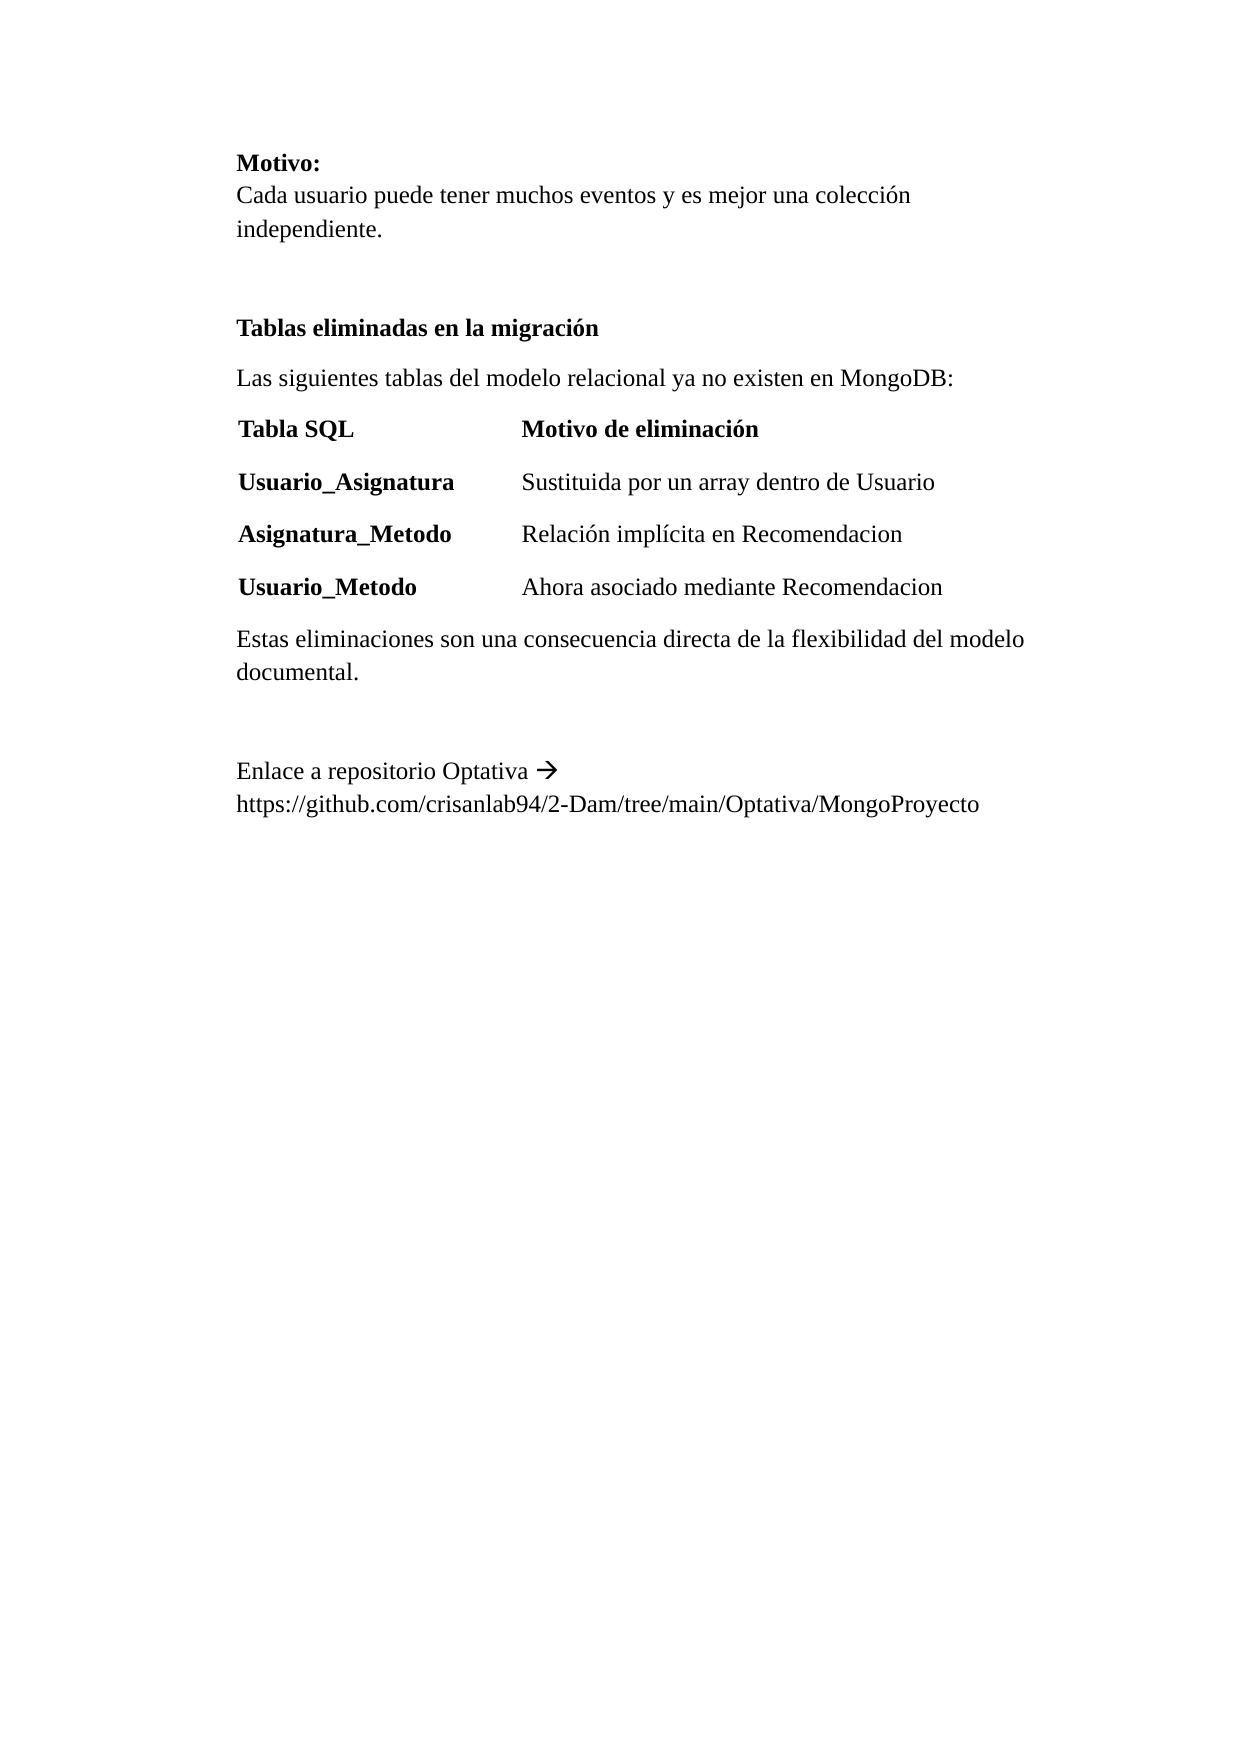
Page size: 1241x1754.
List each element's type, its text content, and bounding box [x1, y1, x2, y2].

table_cell Relación implícita en Recomendacion [461, 518, 949, 571]
table_cell Usuario_Metodo [177, 571, 461, 624]
text Enlace a repositorio Optativa  https://github.com/crisanlab94/2-Dam/tree/main/Optativa/MongoProyecto [236, 756, 1063, 818]
text Las siguientes tablas del modelo relacional ya no existen en MongoDB: [236, 363, 1063, 391]
table_cell Sustituida por un array dentro de Usuario [461, 465, 949, 518]
text Motivo: Cada usuario puede tener muchos eventos y es mejor una colección independiente. [236, 148, 1063, 242]
table_header Motivo de eliminación [461, 413, 949, 465]
table_cell Usuario_Asignatura [177, 465, 461, 518]
table_cell Ahora asociado mediante Recomendacion [461, 571, 949, 624]
table_header Tabla SQL [177, 413, 461, 465]
table_cell Asignatura_Metodo [177, 518, 461, 571]
text Estas eliminaciones son una consecuencia directa de la flexibilidad del modelo documental. [236, 624, 1063, 685]
text Tablas eliminadas en la migración [236, 313, 1063, 342]
